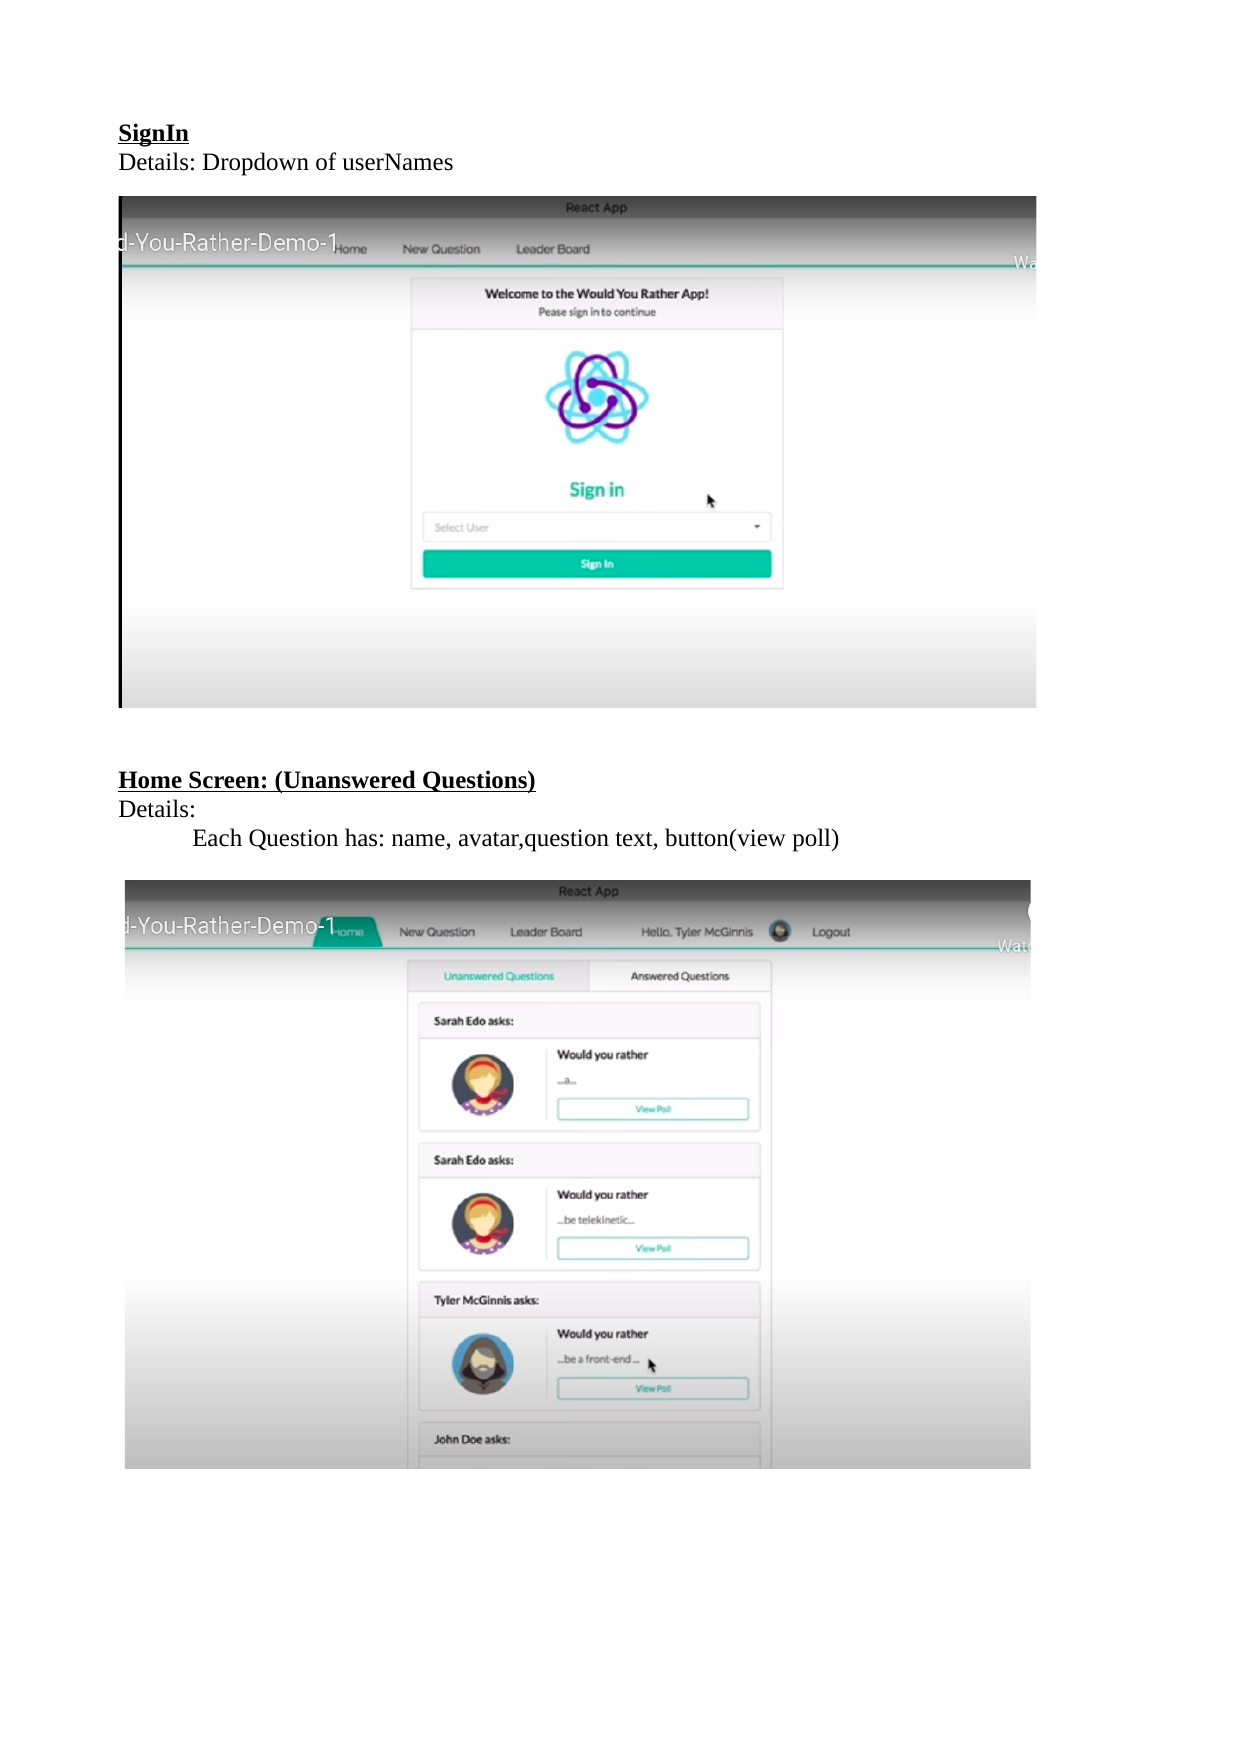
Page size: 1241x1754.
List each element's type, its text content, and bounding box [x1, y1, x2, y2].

text Home Screen: (Unanswered Questions) [118, 766, 1122, 794]
text Each Question has: name, avatar,question text, button(view poll) [118, 823, 1122, 852]
text Details: Dropdown of userNames [118, 147, 1122, 176]
picture [118, 196, 1037, 708]
text Details: [118, 794, 1122, 823]
picture [124, 880, 1031, 1469]
text SignIn [118, 118, 1122, 147]
